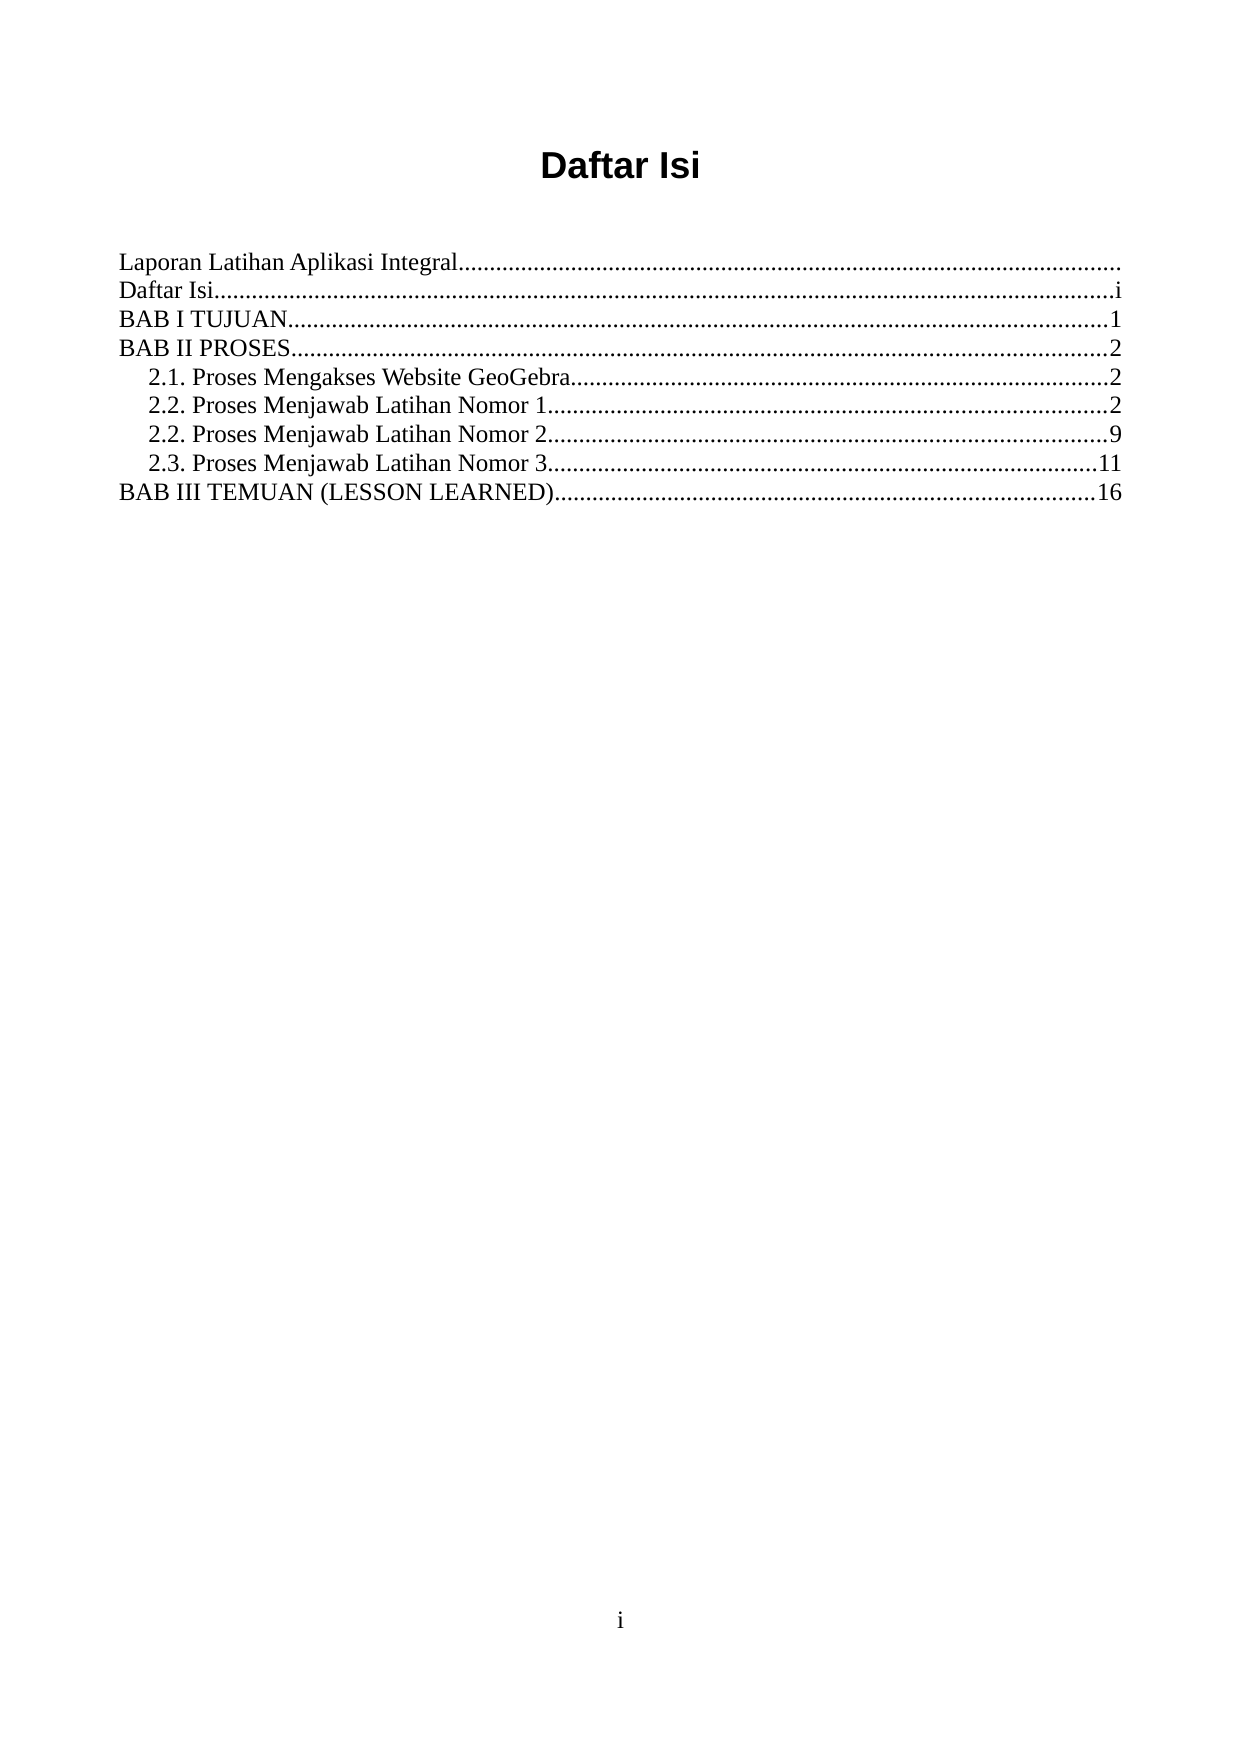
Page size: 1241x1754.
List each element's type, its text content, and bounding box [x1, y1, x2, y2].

text Laporan Latihan Aplikasi Integral [118, 247, 1122, 276]
text 2.3. Proses Menjawab Latihan Nomor 3 11 [148, 448, 1122, 477]
text BAB I TUJUAN 1 [118, 304, 1122, 333]
text BAB II PROSES 2 [118, 333, 1122, 362]
subtitle Daftar Isi [118, 143, 1122, 187]
text 2.2. Proses Menjawab Latihan Nomor 1 2 [148, 391, 1122, 419]
text 2.2. Proses Menjawab Latihan Nomor 2 9 [148, 419, 1122, 448]
text Daftar Isi i [118, 276, 1122, 304]
text BAB III TEMUAN (LESSON LEARNED) 16 [118, 477, 1122, 506]
text 2.1. Proses Mengakses Website GeoGebra 2 [148, 362, 1122, 391]
